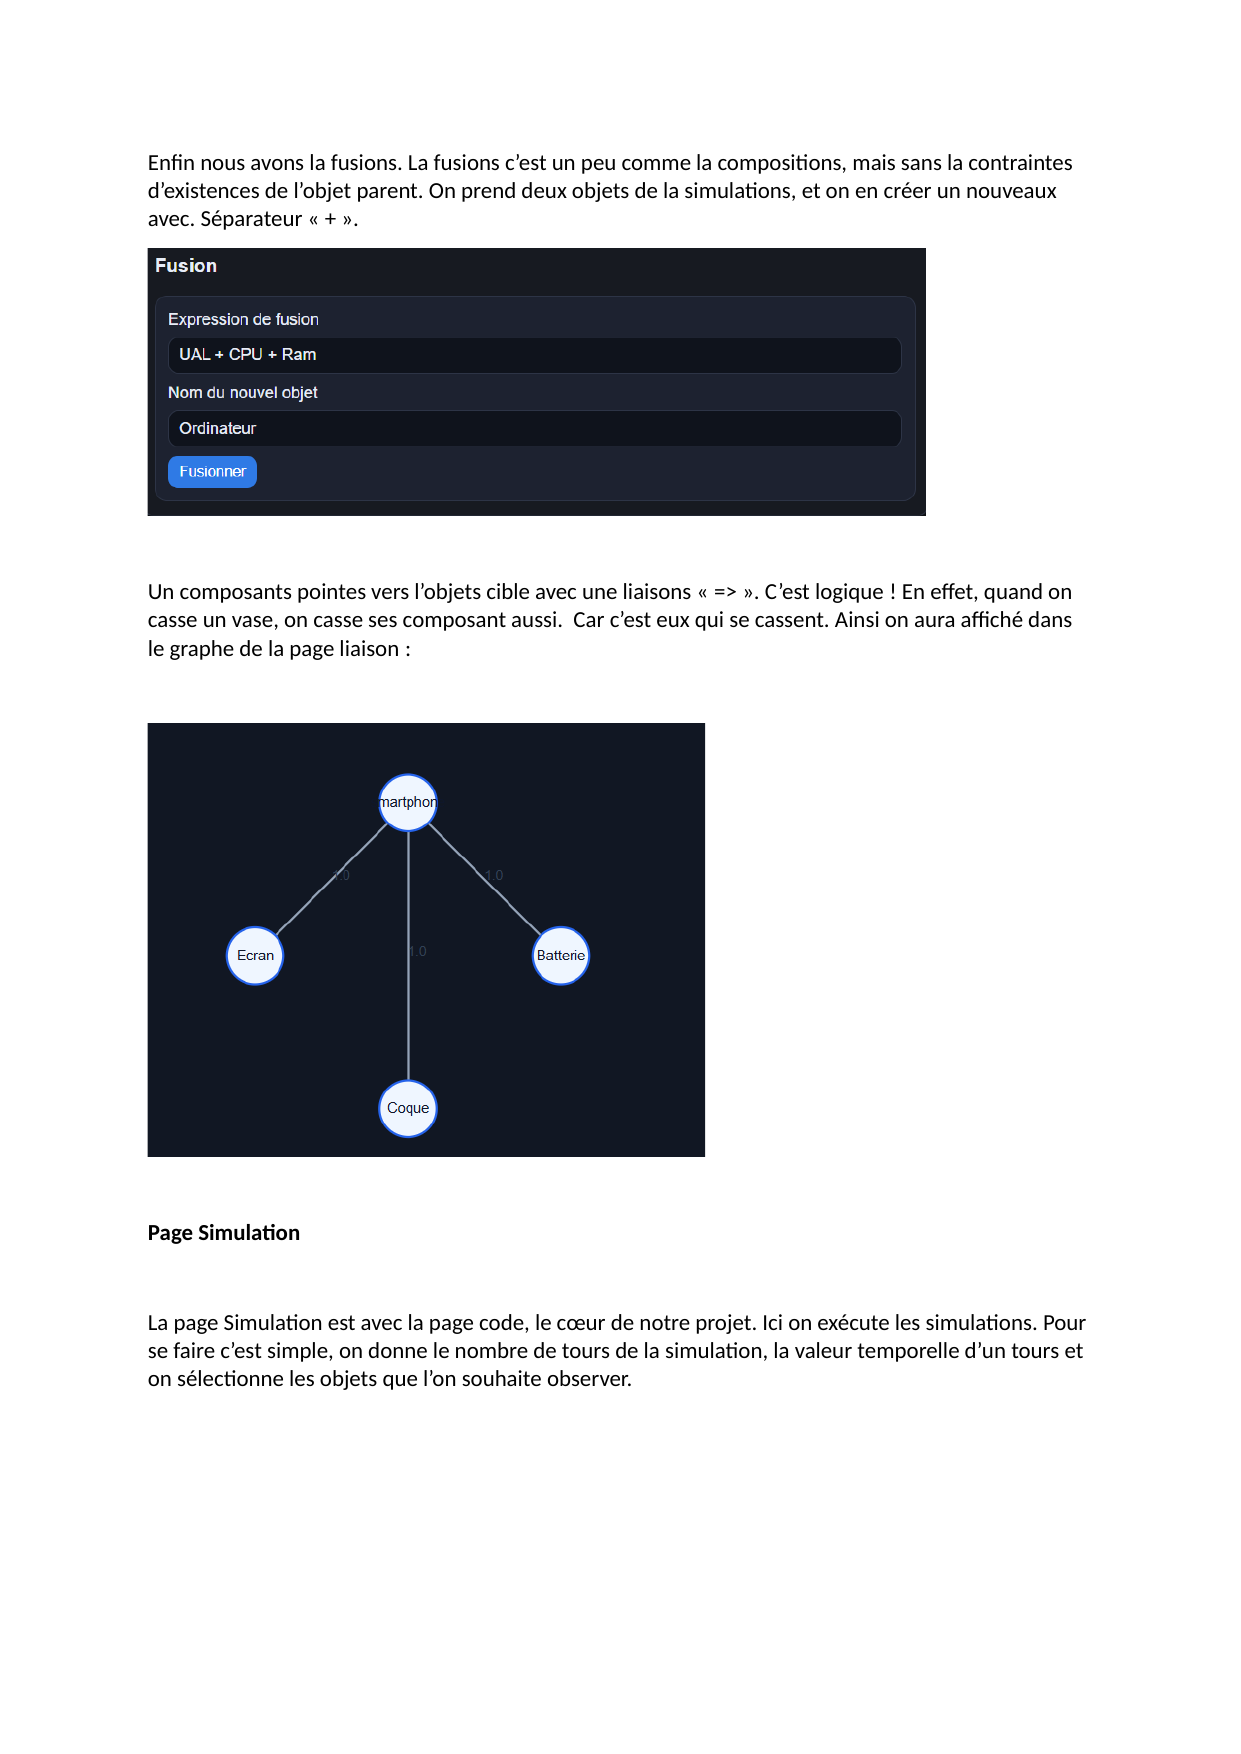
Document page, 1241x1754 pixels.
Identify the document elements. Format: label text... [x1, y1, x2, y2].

text Enfin nous avons la fusions. La fusions c’est un peu comme la compositions, mais sans la contraintes d’existences de l’objet parent. On prend deux objets de la simulations, et on en créer un nouveaux avec. Séparateur « + ». [148, 148, 1093, 232]
text Un composants pointes vers l’objets cible avec une liaisons « => ». C’est logique ! En effet, quand on casse un vase, on casse ses composant aussi. Car c’est eux qui se cassent. Ainsi on aura affiché dans le graphe de la page liaison : [148, 577, 1093, 662]
text La page Simulation est avec la page code, le cœur de notre projet. Ici on exécute les simulations. Pour se faire c’est simple, on donne le nombre de tours de la simulation, la valeur temporelle d’un tours et on sélectionne les objets que l’on souhaite observer. [148, 1308, 1093, 1392]
text Page Simulation [148, 1218, 1093, 1246]
